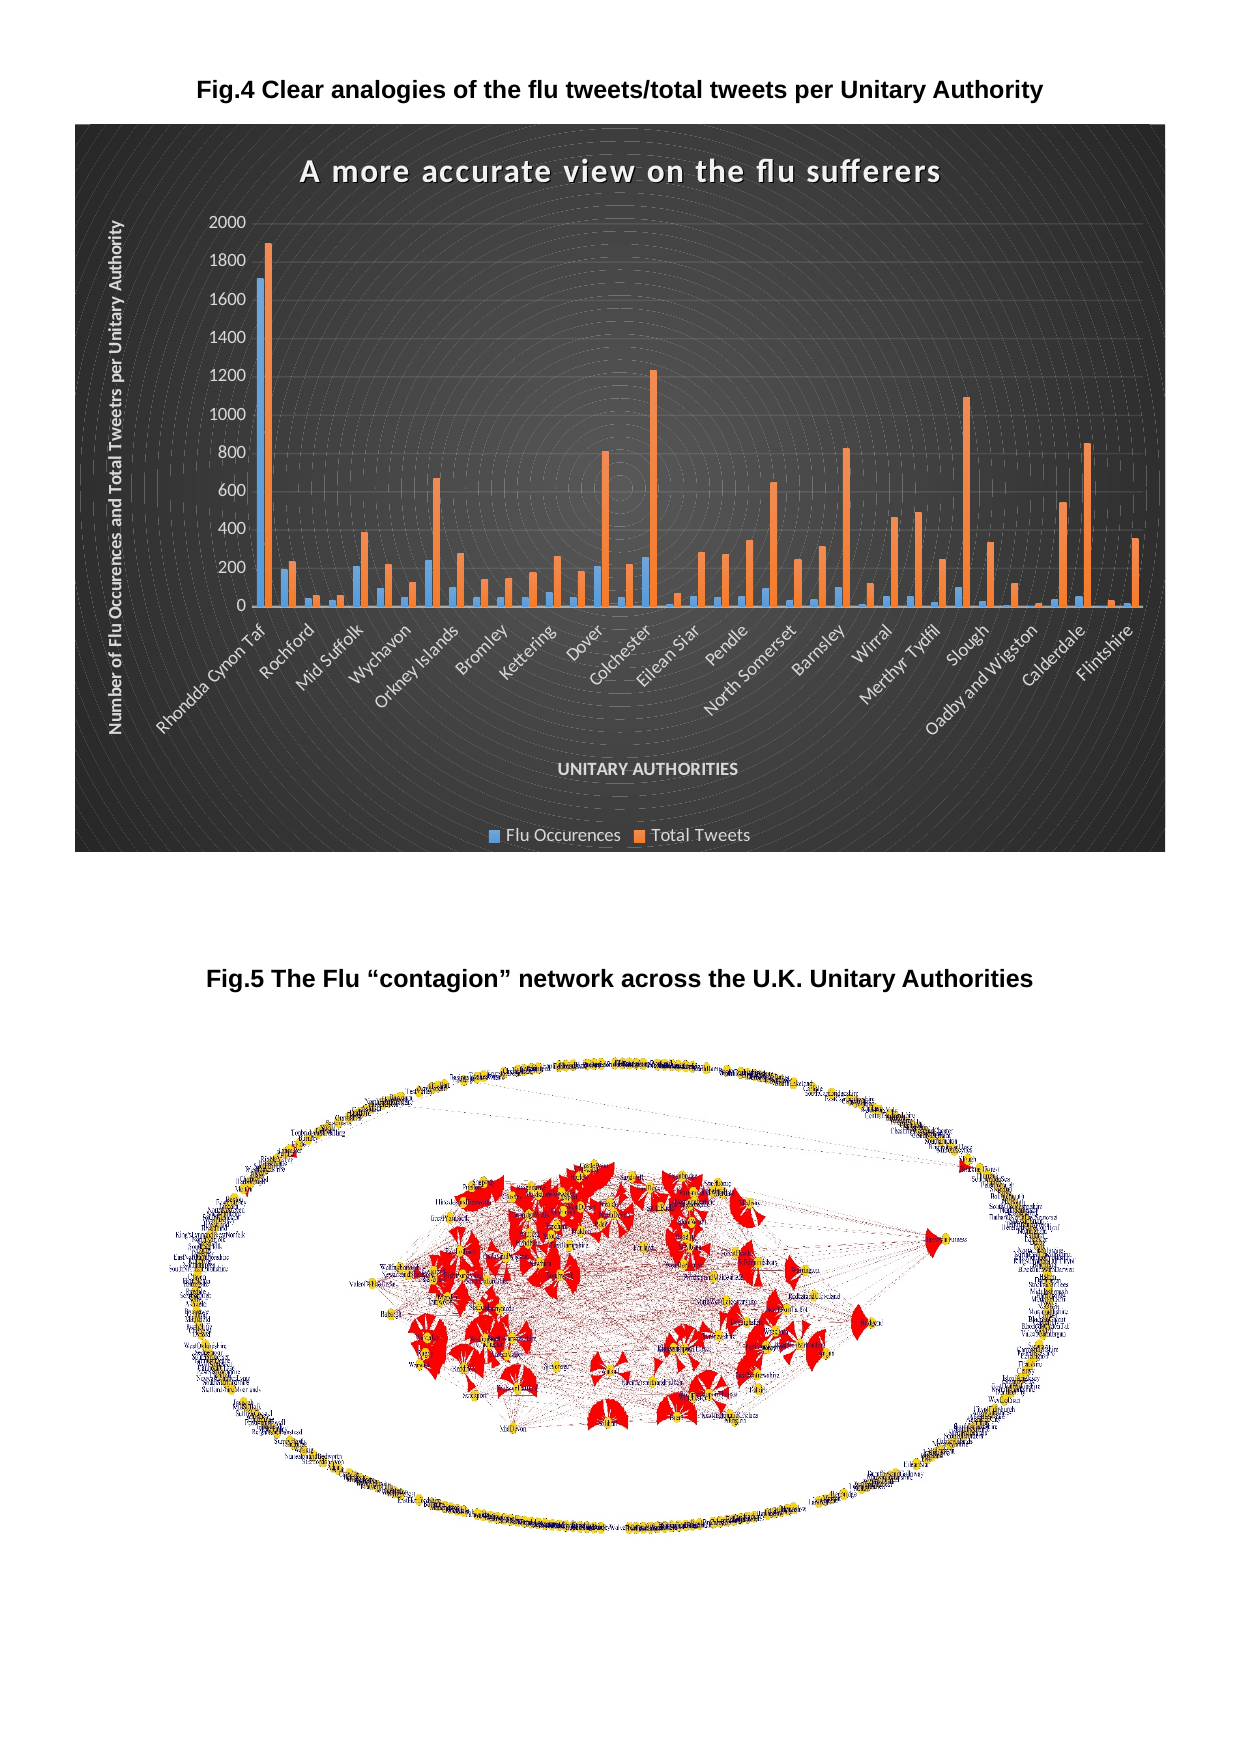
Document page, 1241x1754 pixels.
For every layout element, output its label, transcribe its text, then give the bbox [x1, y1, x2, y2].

list Fig.5 The Flu “contagion” network across the U.K. Unitary Authorities [75, 964, 1165, 993]
text Fig.4 Clear analogies of the flu tweets/total tweets per Unitary Authority [75, 75, 1165, 104]
